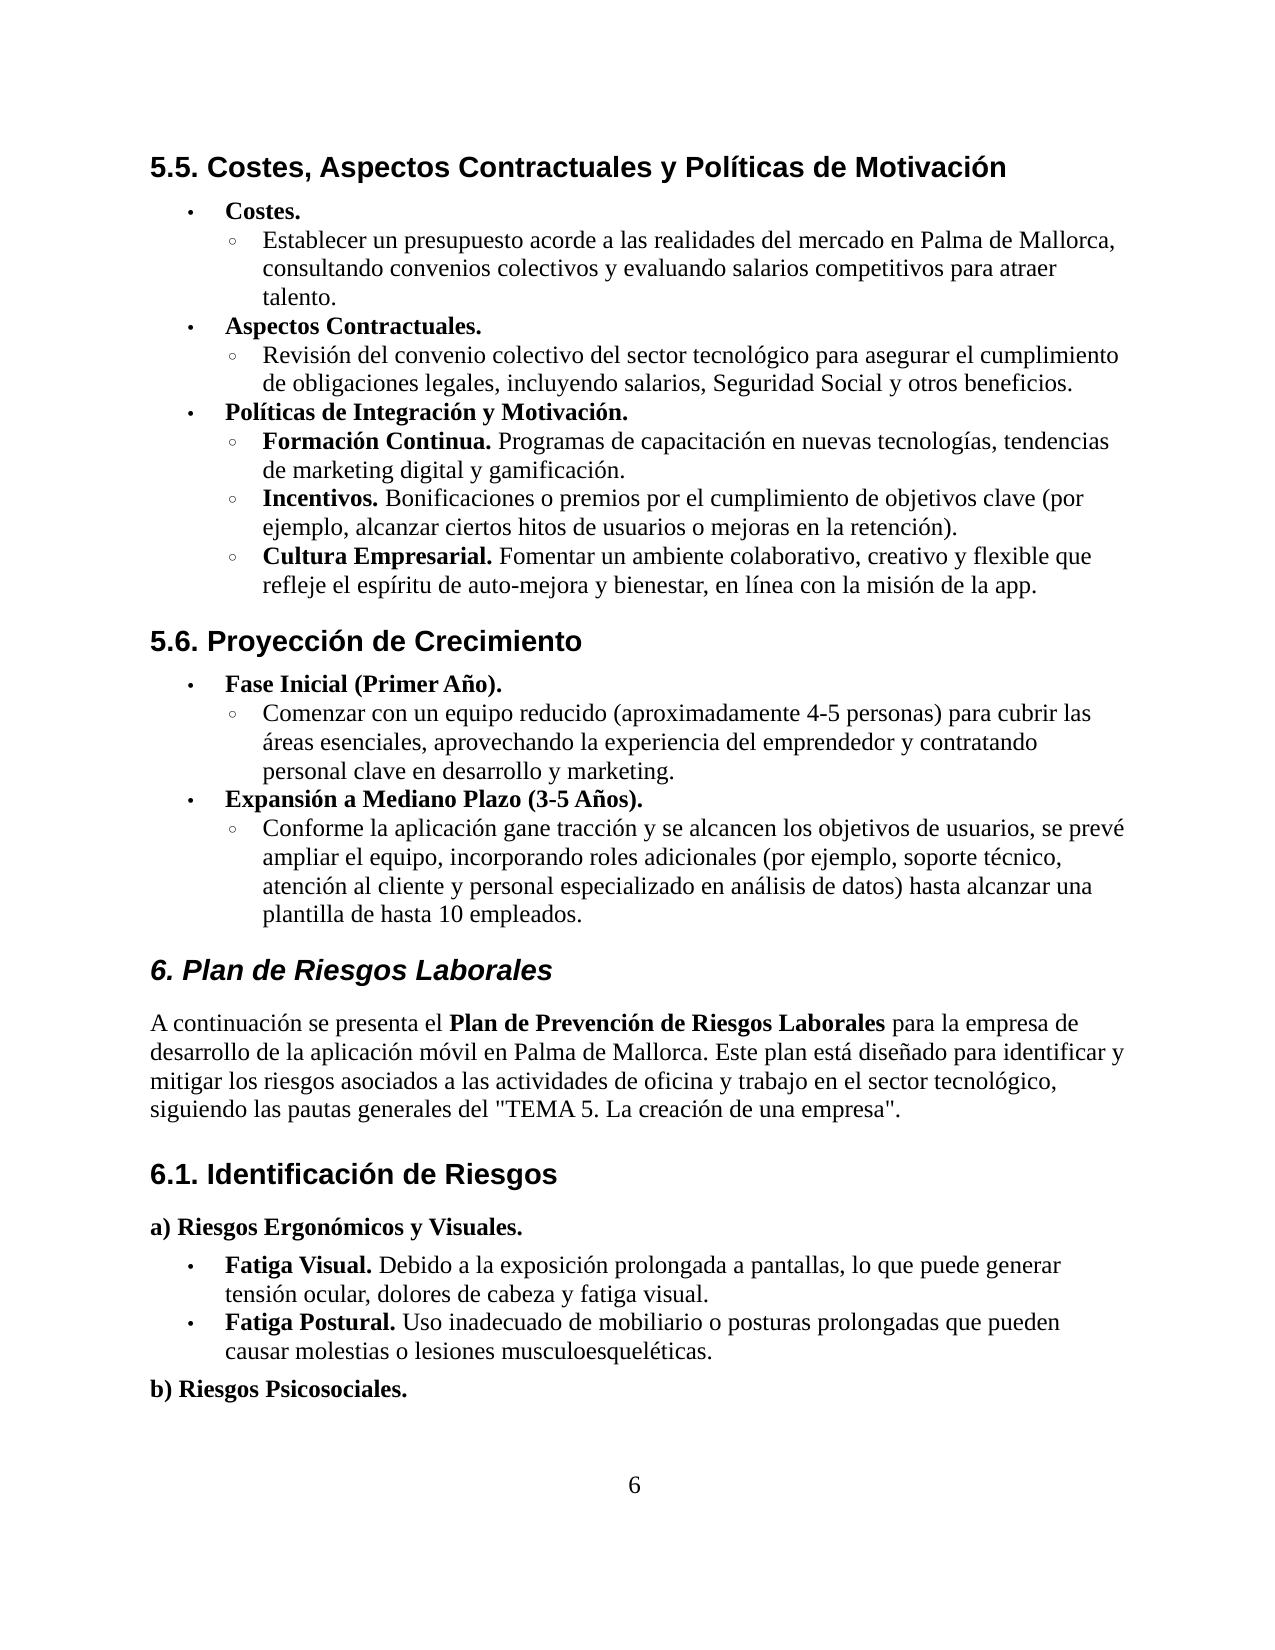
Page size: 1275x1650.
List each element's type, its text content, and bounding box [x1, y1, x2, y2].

text a) Riesgos Ergonómicos y Visuales. [150, 1212, 1125, 1241]
text A continuación se presenta el Plan de Prevención de Riesgos Laborales para la empresa de desarrollo de la aplicación móvil en Palma de Mallorca. Este plan está diseñado para identificar y mitigar los riesgos asociados a las actividades de oficina y trabajo en el sector tecnológico, siguiendo las pautas generales del "TEMA 5. La creación de una empresa". [150, 1008, 1125, 1123]
list Fatiga Visual. Debido a la exposición prolongada a pantallas, lo que puede generar tensión ocular, dolores de cabeza y fatiga visual. [187, 1250, 1125, 1307]
list Formación Continua. Programas de capacitación en nuevas tecnologías, tendencias de marketing digital y gamificación. [225, 426, 1125, 483]
subtitle 6. Plan de Riesgos Laborales [150, 953, 1125, 987]
text b) Riesgos Psicosociales. [150, 1374, 1125, 1403]
subtitle 6.1. Identificación de Riesgos [150, 1157, 1125, 1191]
subtitle 5.5. Costes, Aspectos Contractuales y Políticas de Motivación [150, 150, 1125, 183]
list Fase Inicial (Primer Año). [187, 669, 1125, 698]
list Fatiga Postural. Uso inadecuado de mobiliario o posturas prolongadas que pueden causar molestias o lesiones musculoesqueléticas. [187, 1307, 1125, 1365]
list Conforme la aplicación gane tracción y se alcancen los objetivos de usuarios, se prevé ampliar el equipo, incorporando roles adicionales (por ejemplo, soporte técnico, atención al cliente y personal especializado en análisis de datos) hasta alcanzar una plantilla de hasta 10 empleados. [225, 813, 1125, 928]
list Establecer un presupuesto acorde a las realidades del mercado en Palma de Mallorca, consultando convenios colectivos y evaluando salarios competitivos para atraer talento. [225, 225, 1125, 311]
list Expansión a Mediano Plazo (3-5 Años). [187, 784, 1125, 813]
list Políticas de Integración y Motivación. [187, 397, 1125, 426]
list Revisión del convenio colectivo del sector tecnológico para asegurar el cumplimiento de obligaciones legales, incluyendo salarios, Seguridad Social y otros beneficios. [225, 340, 1125, 397]
list Incentivos. Bonificaciones o premios por el cumplimiento de objetivos clave (por ejemplo, alcanzar ciertos hitos de usuarios o mejoras en la retención). [225, 483, 1125, 541]
list Aspectos Contractuales. [187, 311, 1125, 340]
list Costes. [187, 196, 1125, 225]
subtitle 5.6. Proyección de Crecimiento [150, 623, 1125, 657]
list Cultura Empresarial. Fomentar un ambiente colaborativo, creativo y flexible que refleje el espíritu de auto-mejora y bienestar, en línea con la misión de la app. [225, 541, 1125, 598]
list Comenzar con un equipo reducido (aproximadamente 4-5 personas) para cubrir las áreas esenciales, aprovechando la experiencia del emprendedor y contratando personal clave en desarrollo y marketing. [225, 698, 1125, 784]
